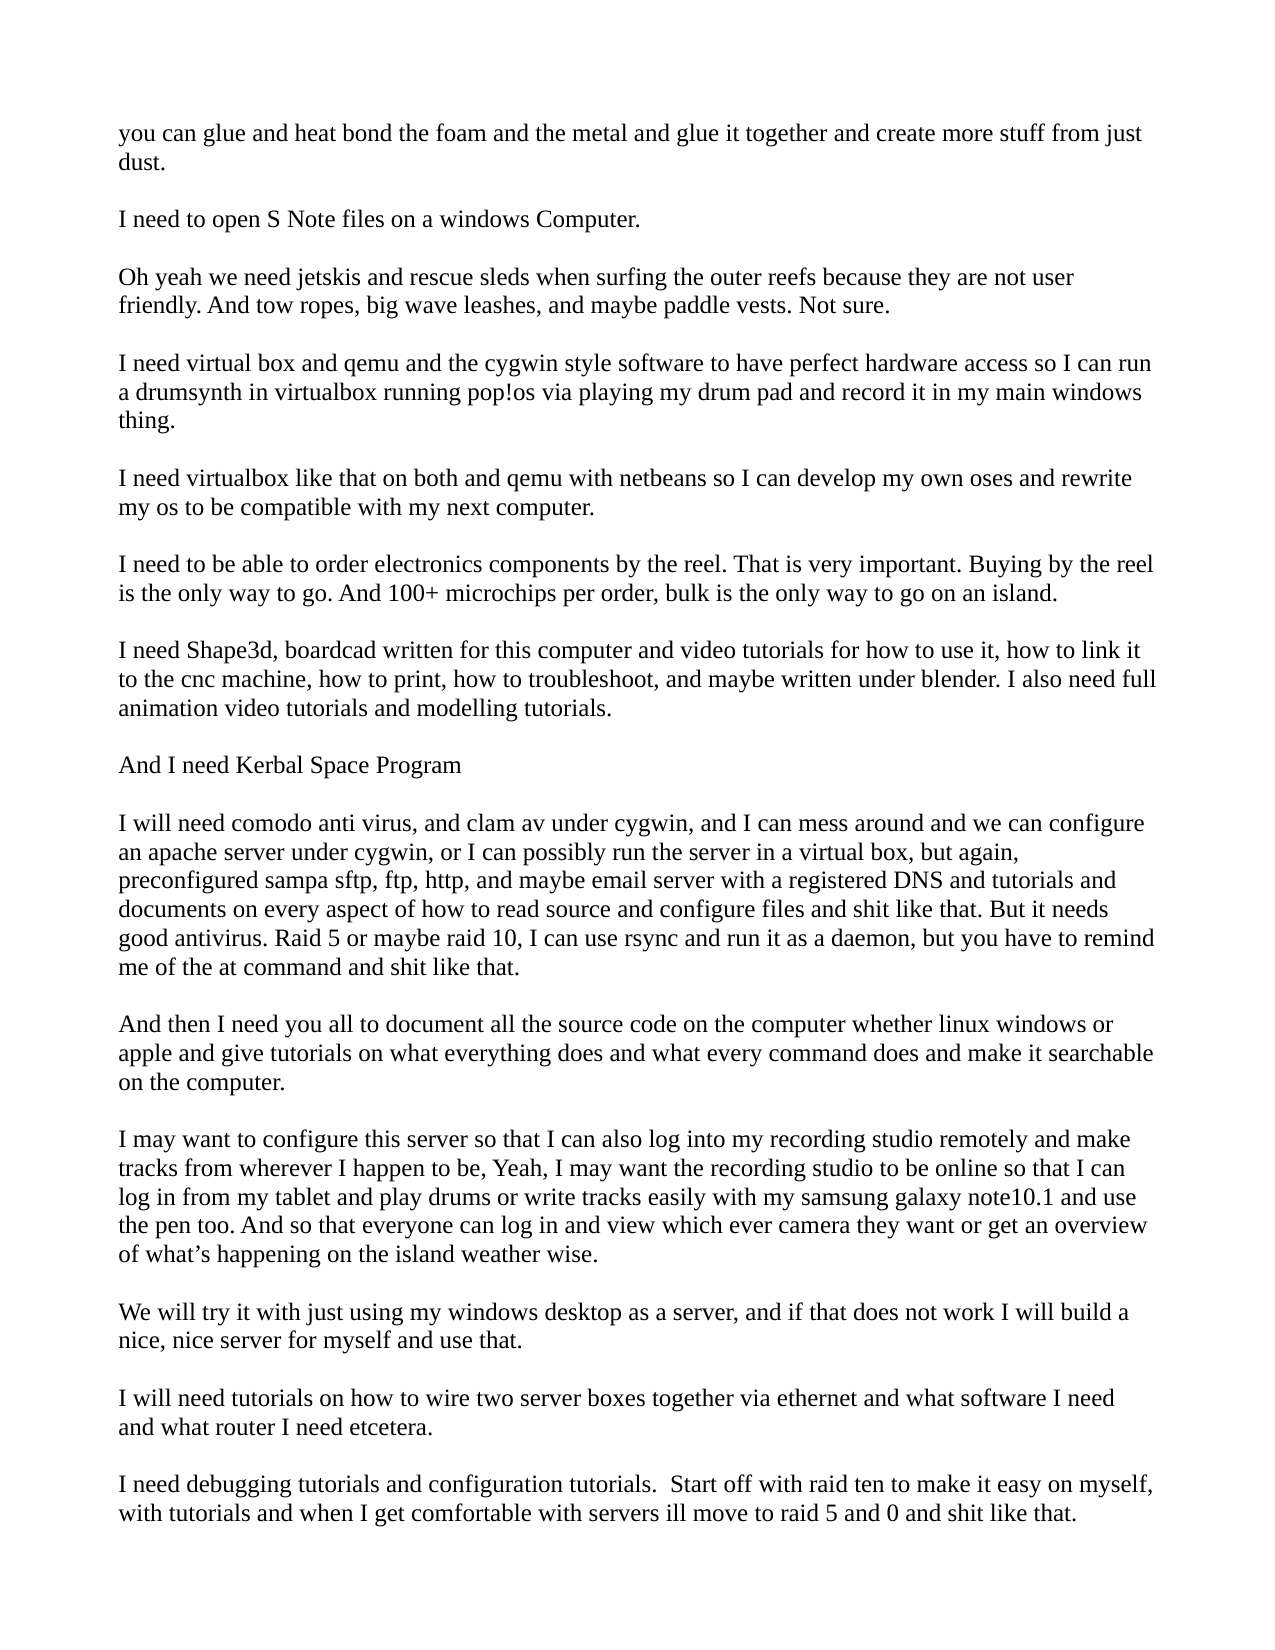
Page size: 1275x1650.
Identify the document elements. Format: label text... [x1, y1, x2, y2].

text I need Shape3d, boardcad written for this computer and video tutorials for how to use it, how to link it to the cnc machine, how to print, how to troubleshoot, and maybe written under blender. I also need full animation video tutorials and modelling tutorials. [118, 636, 1157, 722]
text We will try it with just using my windows desktop as a server, and if that does not work I will build a nice, nice server for myself and use that. [118, 1297, 1157, 1354]
text I need virtual box and qemu and the cygwin style software to have perfect hardware access so I can run a drumsynth in virtualbox running pop!os via playing my drum pad and record it in my main windows thing. [118, 348, 1157, 434]
text I need virtualbox like that on both and qemu with netbeans so I can develop my own oses and rewrite my os to be compatible with my next computer. [118, 463, 1157, 521]
text I will need tutorials on how to wire two server boxes together via ethernet and what software I need and what router I need etcetera. [118, 1383, 1157, 1441]
text I may want to configure this server so that I can also log into my recording studio remotely and make tracks from wherever I happen to be, Yeah, I may want the recording studio to be online so that I can log in from my tablet and play drums or write tracks easily with my samsung galaxy note10.1 and use the pen too. And so that everyone can log in and view which ever camera they want or get an overview of what’s happening on the island weather wise. [118, 1124, 1157, 1268]
text I need to open S Note files on a windows Computer. [118, 204, 1157, 233]
text you can glue and heat bond the foam and the metal and glue it together and create more stuff from just dust. [118, 118, 1157, 176]
text I need debugging tutorials and configuration tutorials. Start off with raid ten to make it easy on myself, with tutorials and when I get comfortable with servers ill move to raid 5 and 0 and shit like that. [118, 1469, 1157, 1527]
text I will need comodo anti virus, and clam av under cygwin, and I can mess around and we can configure an apache server under cygwin, or I can possibly run the server in a virtual box, but again, preconfigured sampa sftp, ftp, http, and maybe email server with a registered DNS and tutorials and documents on every aspect of how to read source and configure files and shit like that. But it needs good antivirus. Raid 5 or maybe raid 10, I can use rsync and run it as a daemon, but you have to remind me of the at command and shit like that. [118, 808, 1157, 981]
text I need to be able to order electronics components by the reel. That is very important. Buying by the reel is the only way to go. And 100+ microchips per order, bulk is the only way to go on an island. [118, 549, 1157, 607]
text Oh yeah we need jetskis and rescue sleds when surfing the outer reefs because they are not user friendly. And tow ropes, big wave leashes, and maybe paddle vests. Not sure. [118, 262, 1157, 319]
text And I need Kerbal Space Program [118, 751, 1157, 779]
text And then I need you all to document all the source code on the computer whether linux windows or apple and give tutorials on what everything does and what every command does and make it searchable on the computer. [118, 1009, 1157, 1096]
